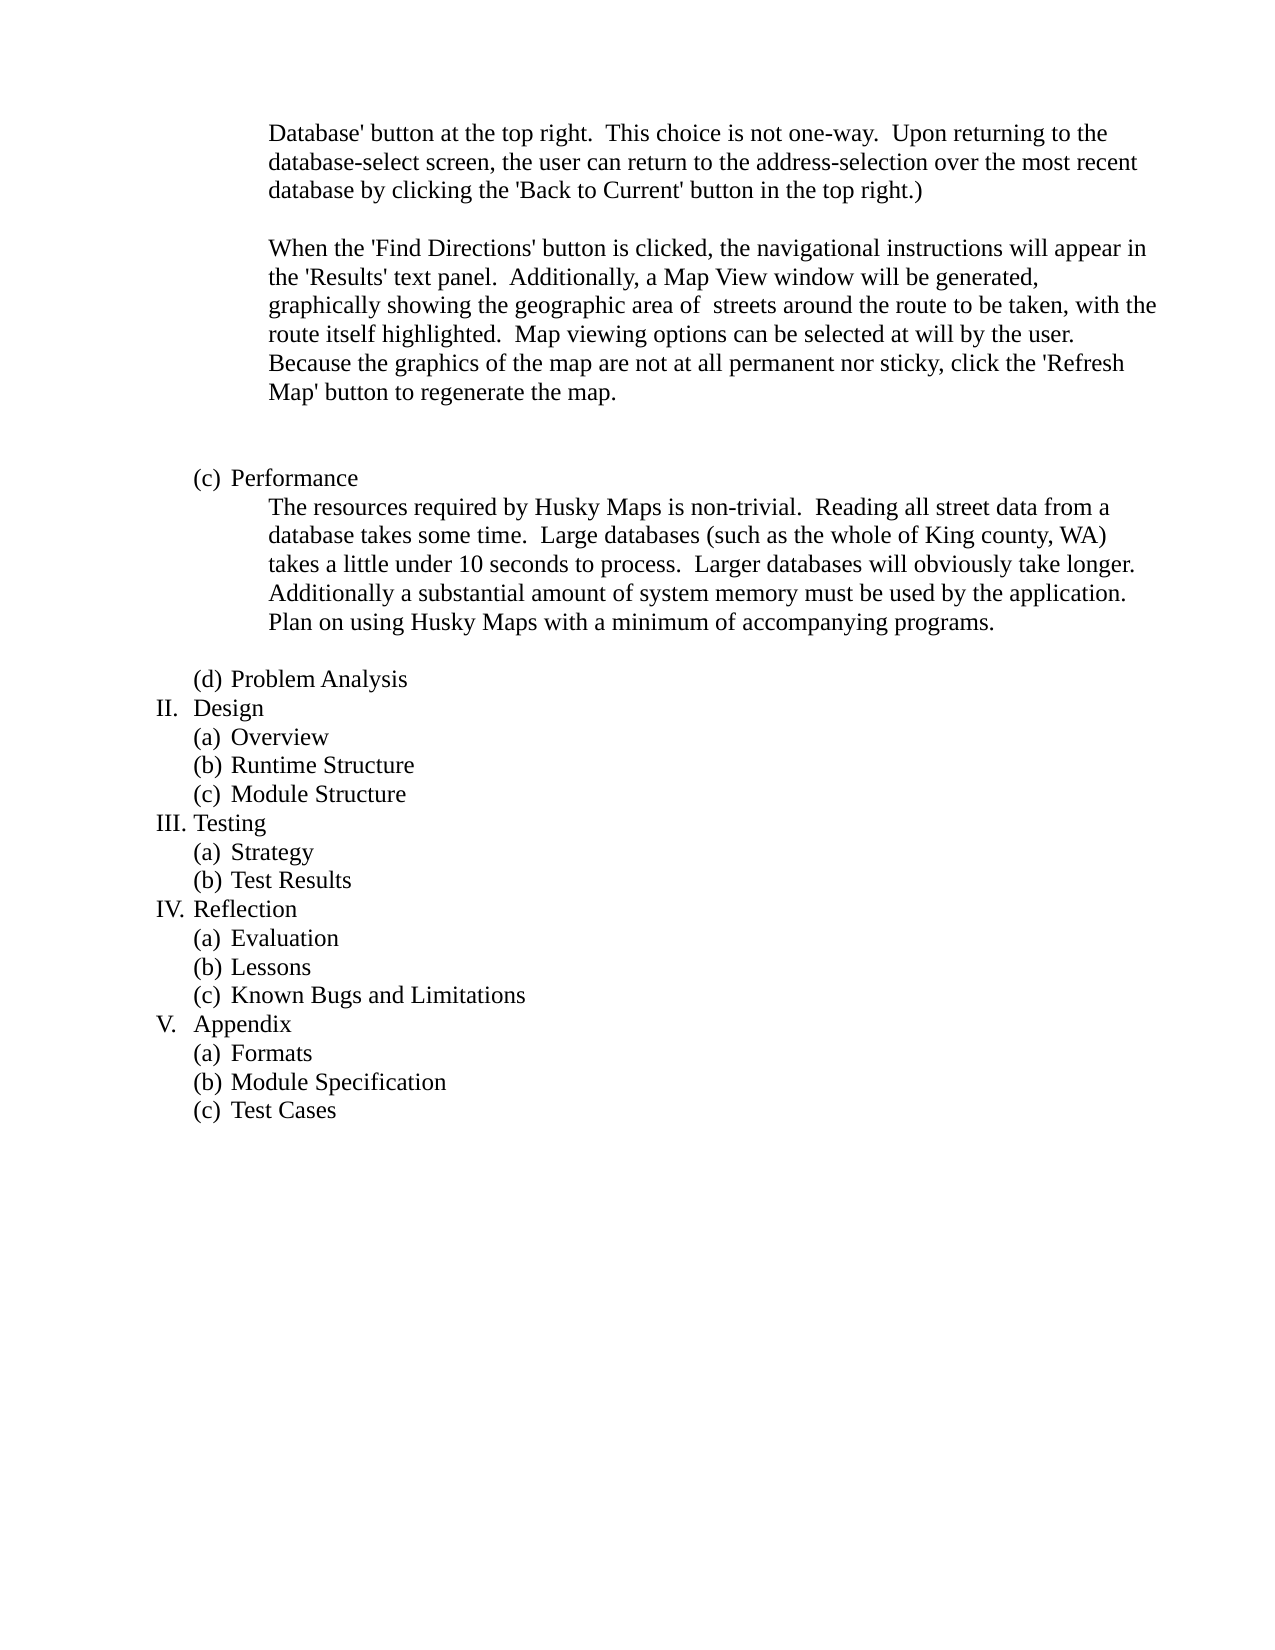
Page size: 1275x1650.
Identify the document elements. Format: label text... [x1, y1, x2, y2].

list Test Results [193, 866, 1157, 894]
list Design [156, 693, 1157, 722]
list The resources required by Husky Maps is non-trivial. Reading all street data from a database takes some time. Large databases (such as the whole of King county, WA) takes a little under 10 seconds to process. Larger databases will obviously take longer. Additionally a substantial amount of system memory must be used by the application. Plan on using Husky Maps with a minimum of accompanying programs. [231, 492, 1157, 636]
list Module Structure [193, 779, 1157, 808]
list Runtime Structure [193, 751, 1157, 779]
list Lessons [193, 952, 1157, 981]
list Known Bugs and Limitations [193, 981, 1157, 1009]
list Problem Analysis [193, 664, 1157, 693]
list Strategy [193, 837, 1157, 866]
list Test Cases [193, 1096, 1157, 1124]
list Module Specification [193, 1067, 1157, 1096]
list Reflection [156, 894, 1157, 923]
list Evaluation [193, 923, 1157, 952]
list Formats [193, 1038, 1157, 1067]
list Performance [193, 463, 1157, 492]
list Appendix [156, 1009, 1157, 1038]
list Database' button at the top right. This choice is not one-way. Upon returning to the database-select screen, the user can return to the address-selection over the most recent database by clicking the 'Back to Current' button in the top right.) [231, 118, 1157, 204]
list Overview [193, 722, 1157, 751]
list When the 'Find Directions' button is clicked, the navigational instructions will appear in the 'Results' text panel. Additionally, a Map View window will be generated, graphically showing the geographic area of streets around the route to be taken, with the route itself highlighted. Map viewing options can be selected at will by the user. Because the graphics of the map are not at all permanent nor sticky, click the 'Refresh Map' button to regenerate the map. [231, 233, 1157, 406]
list Testing [156, 808, 1157, 837]
